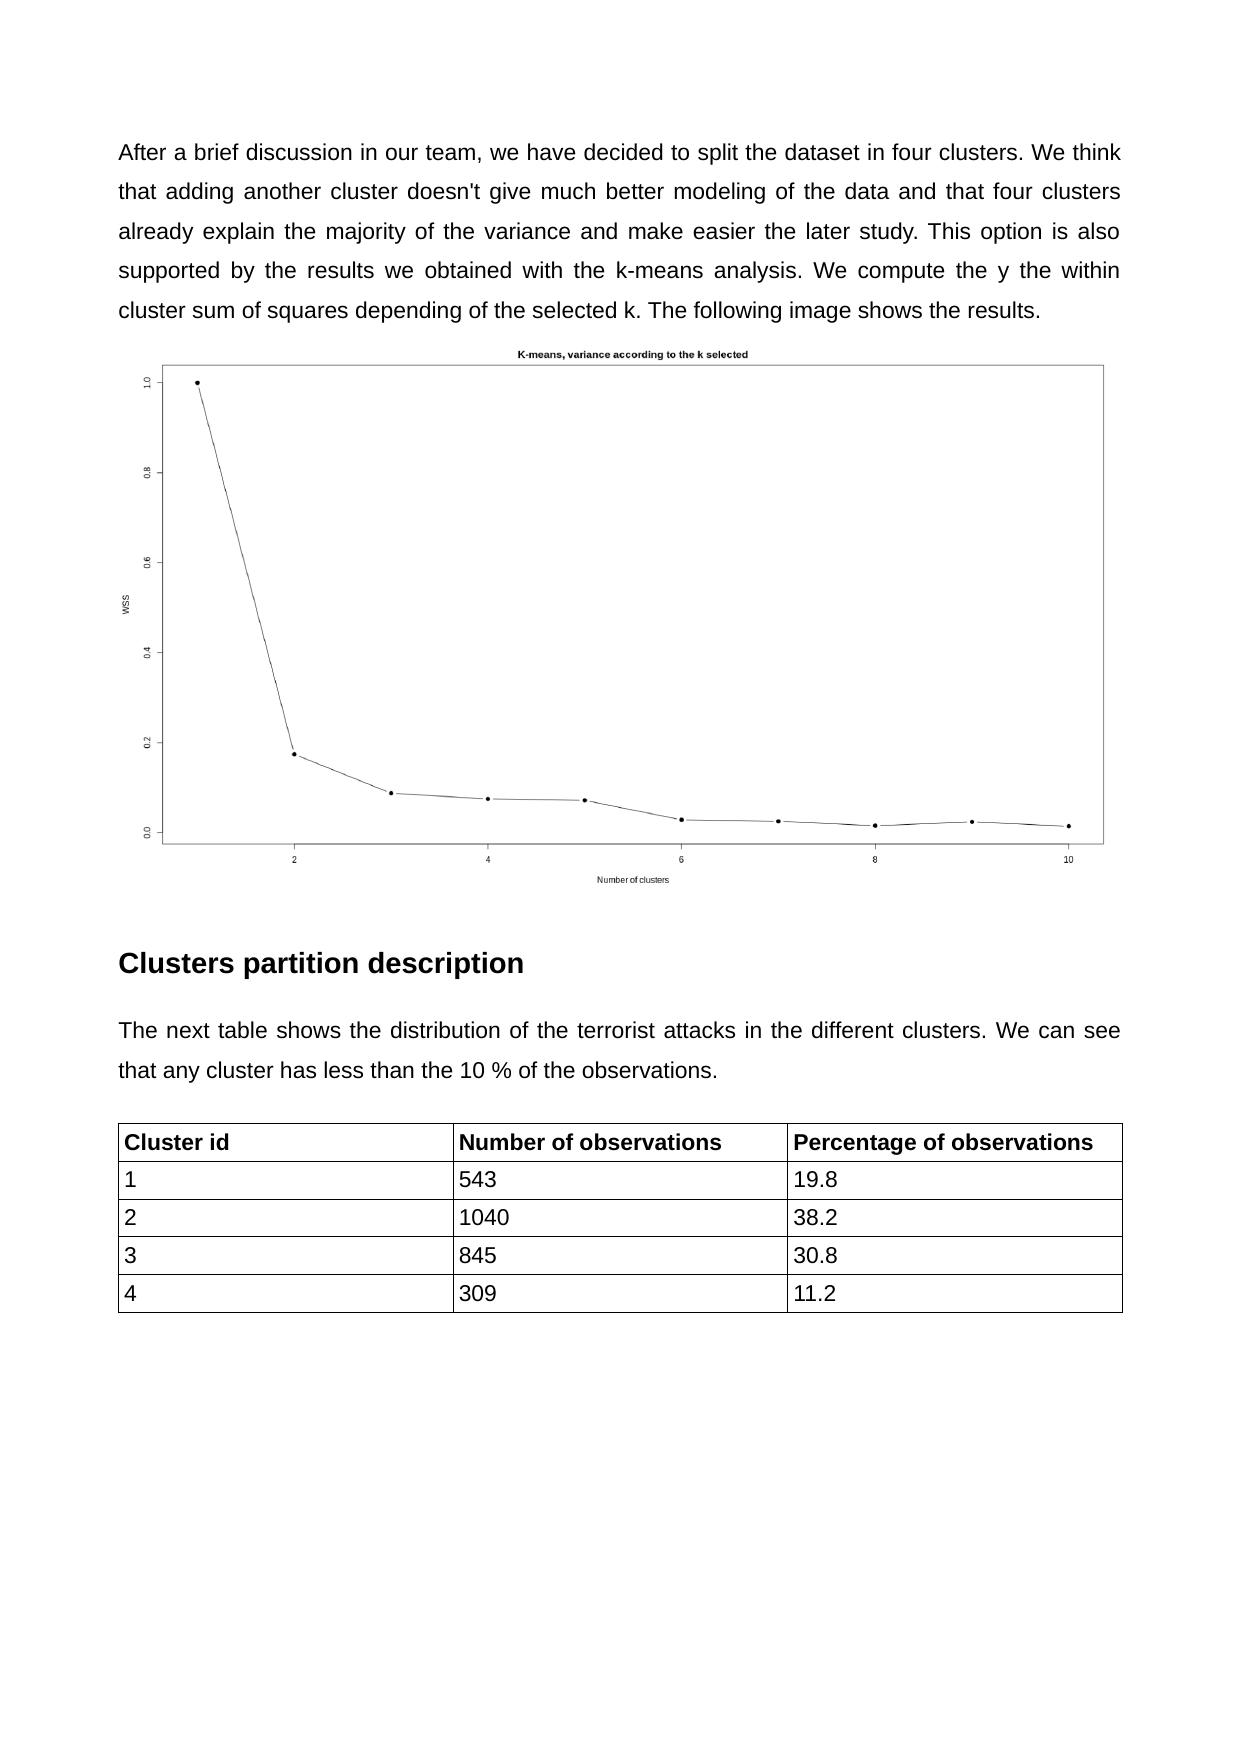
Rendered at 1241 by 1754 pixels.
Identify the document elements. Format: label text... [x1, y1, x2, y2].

table_header Number of observations [454, 1124, 787, 1161]
subtitle Clusters partition description [118, 946, 1122, 980]
table_cell 11.2 [788, 1275, 1122, 1312]
table_cell 4 [119, 1275, 453, 1312]
table_cell 19.8 [788, 1162, 1122, 1198]
table_cell 1040 [454, 1200, 787, 1236]
picture [118, 342, 1122, 890]
table_cell 543 [454, 1162, 787, 1198]
table_cell 38.2 [788, 1200, 1122, 1236]
table_cell 1 [119, 1162, 453, 1198]
table_cell 309 [454, 1275, 787, 1312]
table_header Cluster id [119, 1124, 453, 1161]
table_cell 30.8 [788, 1237, 1122, 1274]
table_header [119, 890, 1122, 921]
table_cell 2 [119, 1200, 453, 1236]
table_header Percentage of observations [788, 1124, 1122, 1161]
text After a brief discussion in our team, we have decided to split the dataset in four clusters. We think that adding another cluster doesn't give much better modeling of the data and that four clusters already explain the majority of the variance and make easier the later study. This option is also supported by the results we obtained with the k-means analysis. We compute the y the within cluster sum of squares depending of the selected k. The following image shows the results. [118, 139, 1122, 323]
table_cell 845 [454, 1237, 787, 1274]
text The next table shows the distribution of the terrorist attacks in the different clusters. We can see that any cluster has less than the 10 % of the observations. [118, 1017, 1122, 1083]
table_header [119, 337, 1122, 342]
table_cell 3 [119, 1237, 453, 1274]
